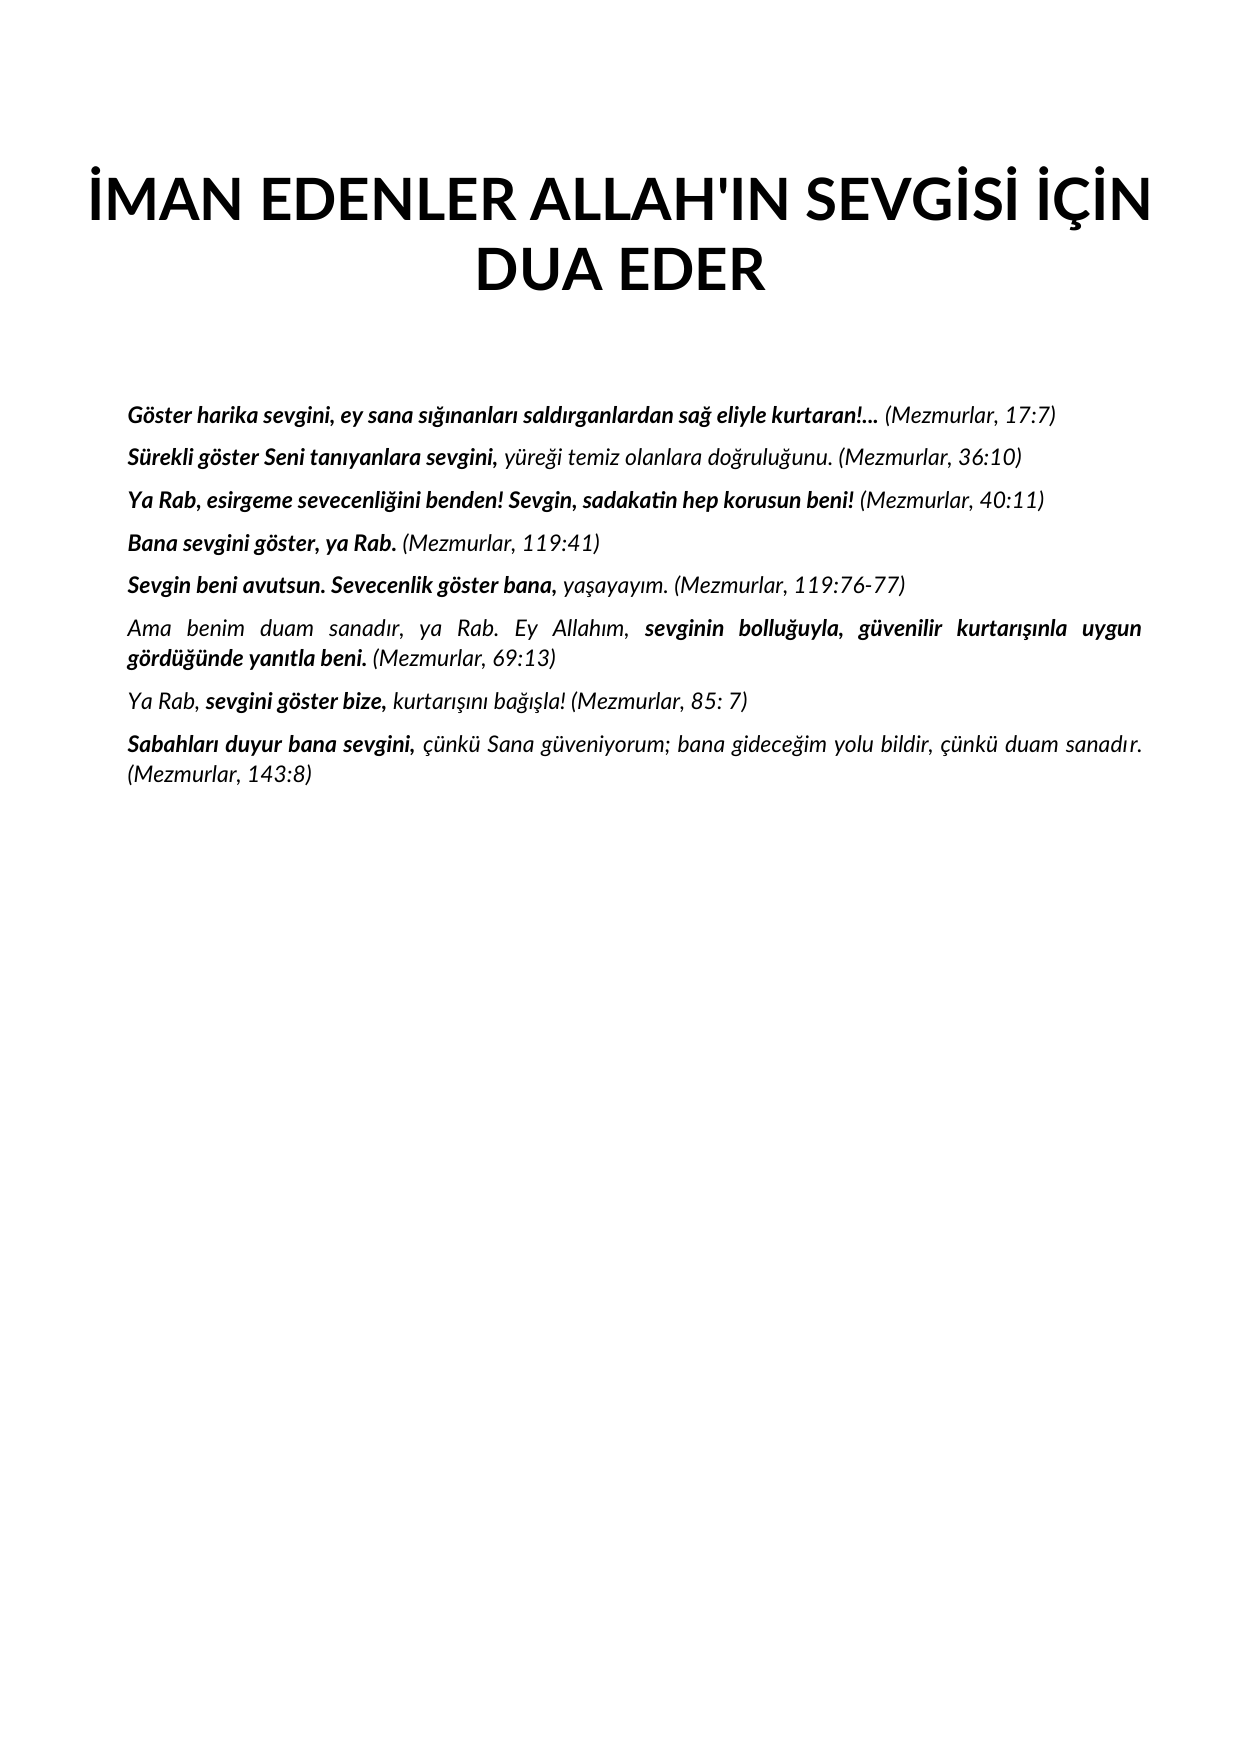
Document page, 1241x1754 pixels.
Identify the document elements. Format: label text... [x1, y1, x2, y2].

text Sevgin beni avutsun. Sevecenlik göster bana, yaşayayım. (Mezmurlar, 119:76-77) [127, 571, 1143, 599]
text Ya Rab, sevgini göster bize, kurtarışını bağışla! (Mezmurlar, 85: 7) [127, 687, 1143, 714]
text Sürekli göster Seni tanıyanlara sevgini, yüreği temiz olanlara doğruluğunu. (Mezmurlar, 36:10) [127, 443, 1143, 471]
subtitle İMAN EDENLER ALLAH'IN SEVGİSİ İÇİN DUA EDER [75, 162, 1165, 302]
text Ya Rab, esirgeme sevecenliğini benden! Sevgin, sadakatin hep korusun beni! (Mezmurlar, 40:11) [127, 486, 1143, 513]
text Sabahları duyur bana sevgini, çünkü Sana güveniyorum; bana gideceğim yolu bildir, çünkü duam sanadır. (Mezmurlar, 143:8) [127, 729, 1143, 787]
text Bana sevgini göster, ya Rab. (Mezmurlar, 119:41) [127, 528, 1143, 556]
text Göster harika sevgini, ey sana sığınanları saldırganlardan sağ eliyle kurtaran!... (Mezmurlar, 17:7) [127, 400, 1143, 428]
text Ama benim duam sanadır, ya Rab. Ey Allahım, sevginin bolluğuyla, güvenilir kurtarışınla uygun gördüğünde yanıtla beni. (Mezmurlar, 69:13) [127, 614, 1143, 672]
